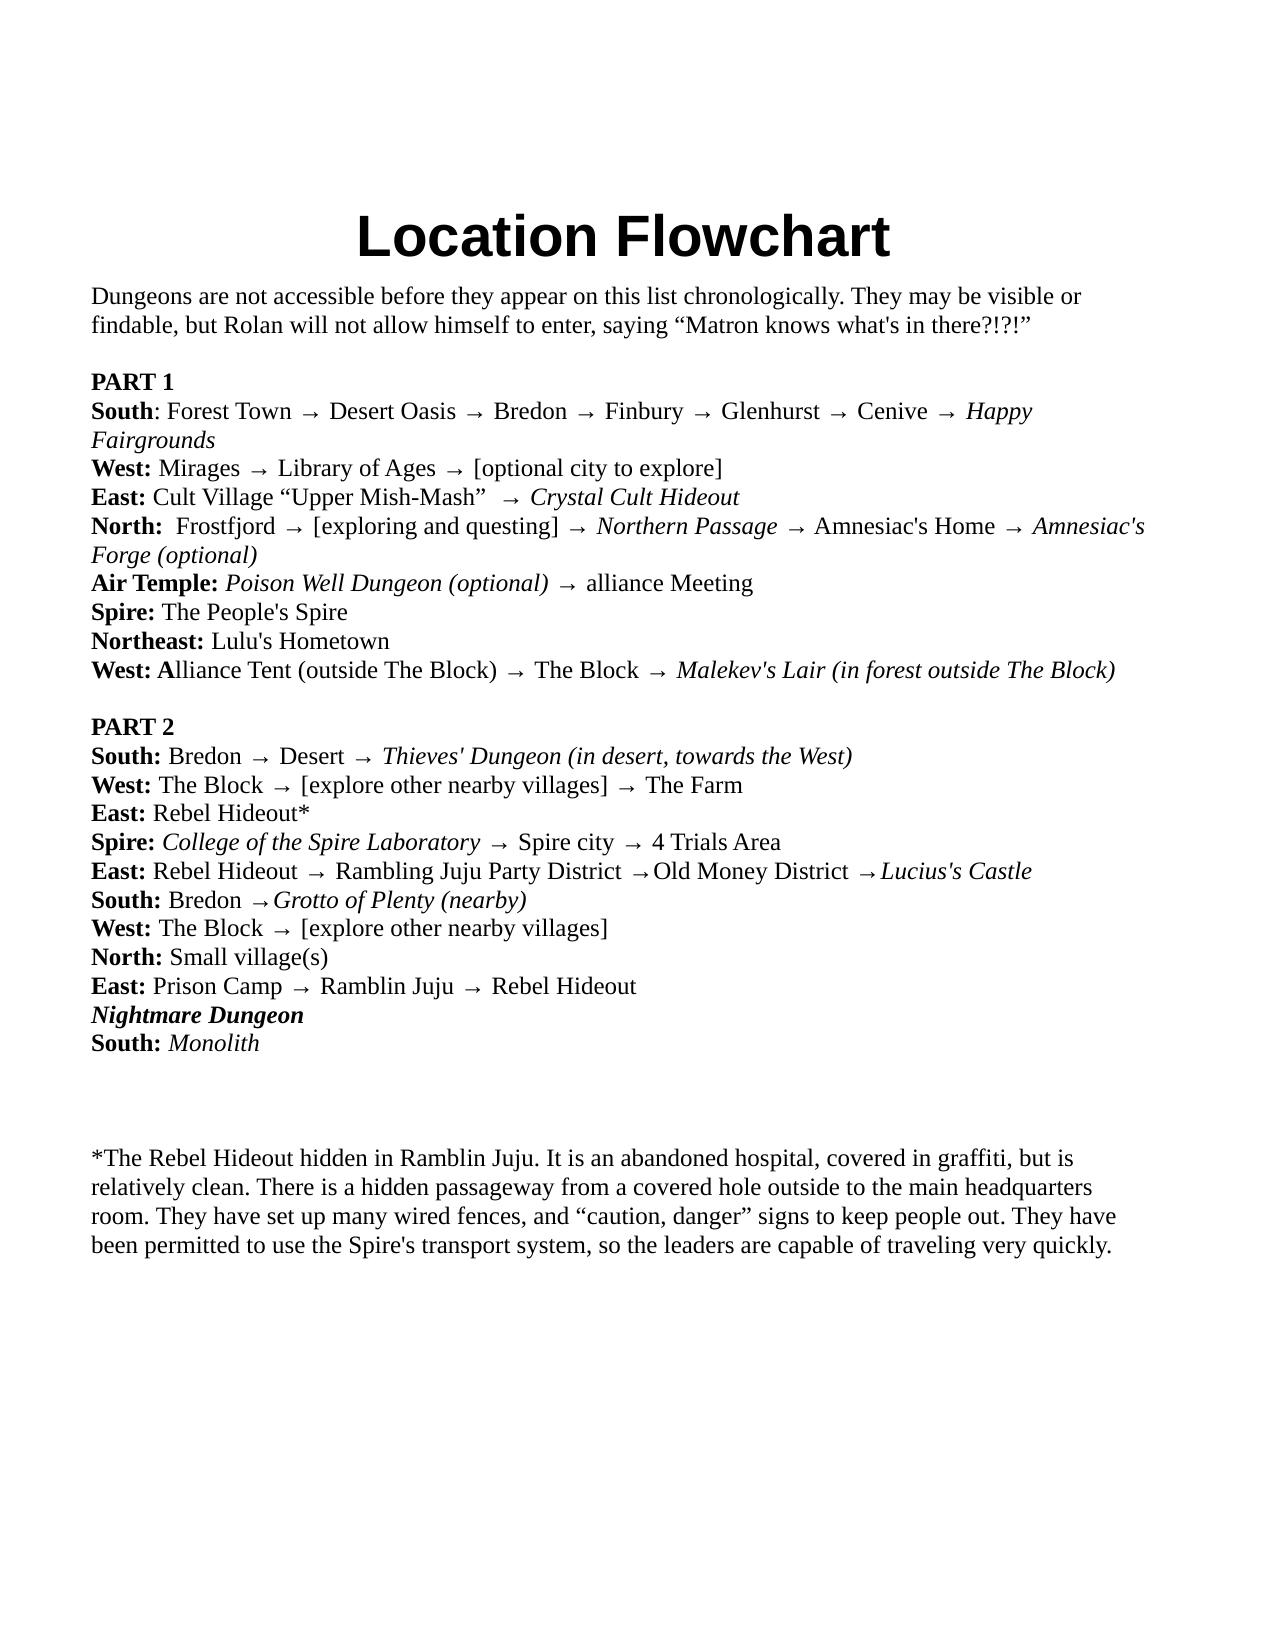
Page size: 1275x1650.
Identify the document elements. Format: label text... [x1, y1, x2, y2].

text PART 1 [91, 367, 1157, 396]
text East: Rebel Hideout* [91, 798, 1157, 827]
text South: Bredon →Grotto of Plenty (nearby) [91, 885, 1157, 913]
text PART 2 [91, 712, 1157, 741]
text West: The Block → [explore other nearby villages] [91, 913, 1157, 942]
text East: Rebel Hideout → Rambling Juju Party District →Old Money District →Lucius's Castle [91, 856, 1157, 885]
text West: Alliance Tent (outside The Block) → The Block → Malekev's Lair (in forest outside The Block) [91, 655, 1157, 683]
text East: Prison Camp → Ramblin Juju → Rebel Hideout [91, 971, 1157, 1000]
text West: Mirages → Library of Ages → [optional city to explore] [91, 453, 1157, 482]
text South: Monolith [91, 1028, 1157, 1057]
text *The Rebel Hideout hidden in Ramblin Juju. It is an abandoned hospital, covered in graffiti, but is relatively clean. There is a hidden passageway from a covered hole outside to the main headquarters room. They have set up many wired fences, and “caution, danger” signs to keep people out. They have been permitted to use the Spire's transport system, so the leaders are capable of traveling very quickly. [91, 1143, 1157, 1258]
title Location Flowchart [91, 201, 1157, 268]
text South: Bredon → Desert → Thieves' Dungeon (in desert, towards the West) [91, 741, 1157, 770]
text Air Temple: Poison Well Dungeon (optional) → alliance Meeting [91, 568, 1157, 597]
text Northeast: Lulu's Hometown [91, 626, 1157, 655]
text East: Cult Village “Upper Mish-Mash” → Crystal Cult Hideout [91, 482, 1157, 511]
text Dungeons are not accessible before they appear on this list chronologically. They may be visible or findable, but Rolan will not allow himself to enter, saying “Matron knows what's in there?!?!” [91, 281, 1157, 338]
text Spire: The People's Spire [91, 597, 1157, 626]
text Nightmare Dungeon [91, 1000, 1157, 1028]
text North: Small village(s) [91, 942, 1157, 971]
text North: Frostfjord → [exploring and questing] → Northern Passage → Amnesiac's Home → Amnesiac's Forge (optional) [91, 511, 1157, 568]
text Spire: College of the Spire Laboratory → Spire city → 4 Trials Area [91, 827, 1157, 856]
text South: Forest Town → Desert Oasis → Bredon → Finbury → Glenhurst → Cenive → Happy Fairgrounds [91, 396, 1157, 453]
text West: The Block → [explore other nearby villages] → The Farm [91, 770, 1157, 798]
